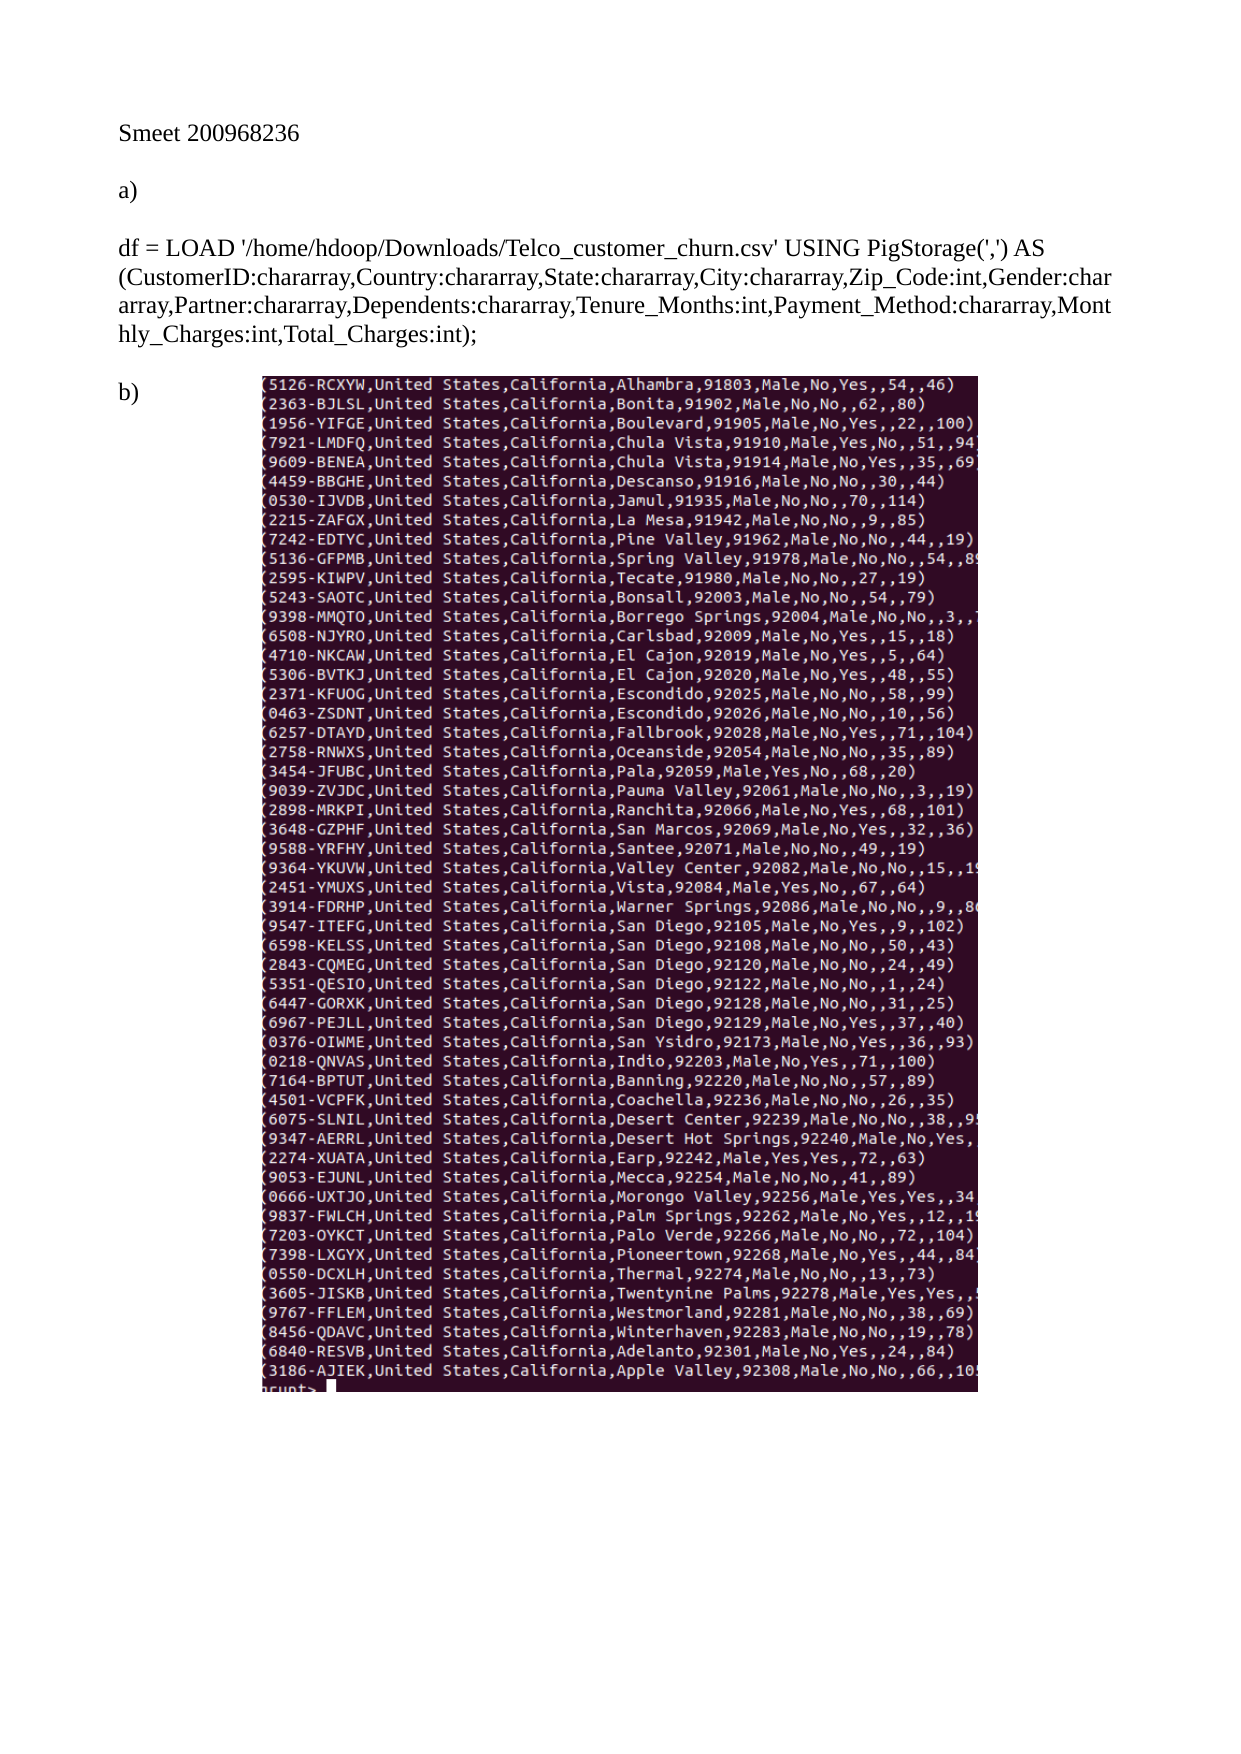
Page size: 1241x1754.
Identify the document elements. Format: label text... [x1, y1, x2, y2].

text df = LOAD '/home/hdoop/Downloads/Telco_customer_churn.csv' USING PigStorage(',') AS (CustomerID:chararray,Country:chararray,State:chararray,City:chararray,Zip_Code:int,Gender:chararray,Partner:chararray,Dependents:chararray,Tenure_Months:int,Payment_Method:chararray,Monthly_Charges:int,Total_Charges:int); [118, 233, 1122, 348]
text b) [118, 377, 262, 406]
picture [262, 376, 978, 1392]
text [978, 377, 1122, 406]
text Smeet 200968236 [118, 118, 1122, 147]
text a) [118, 176, 1122, 204]
